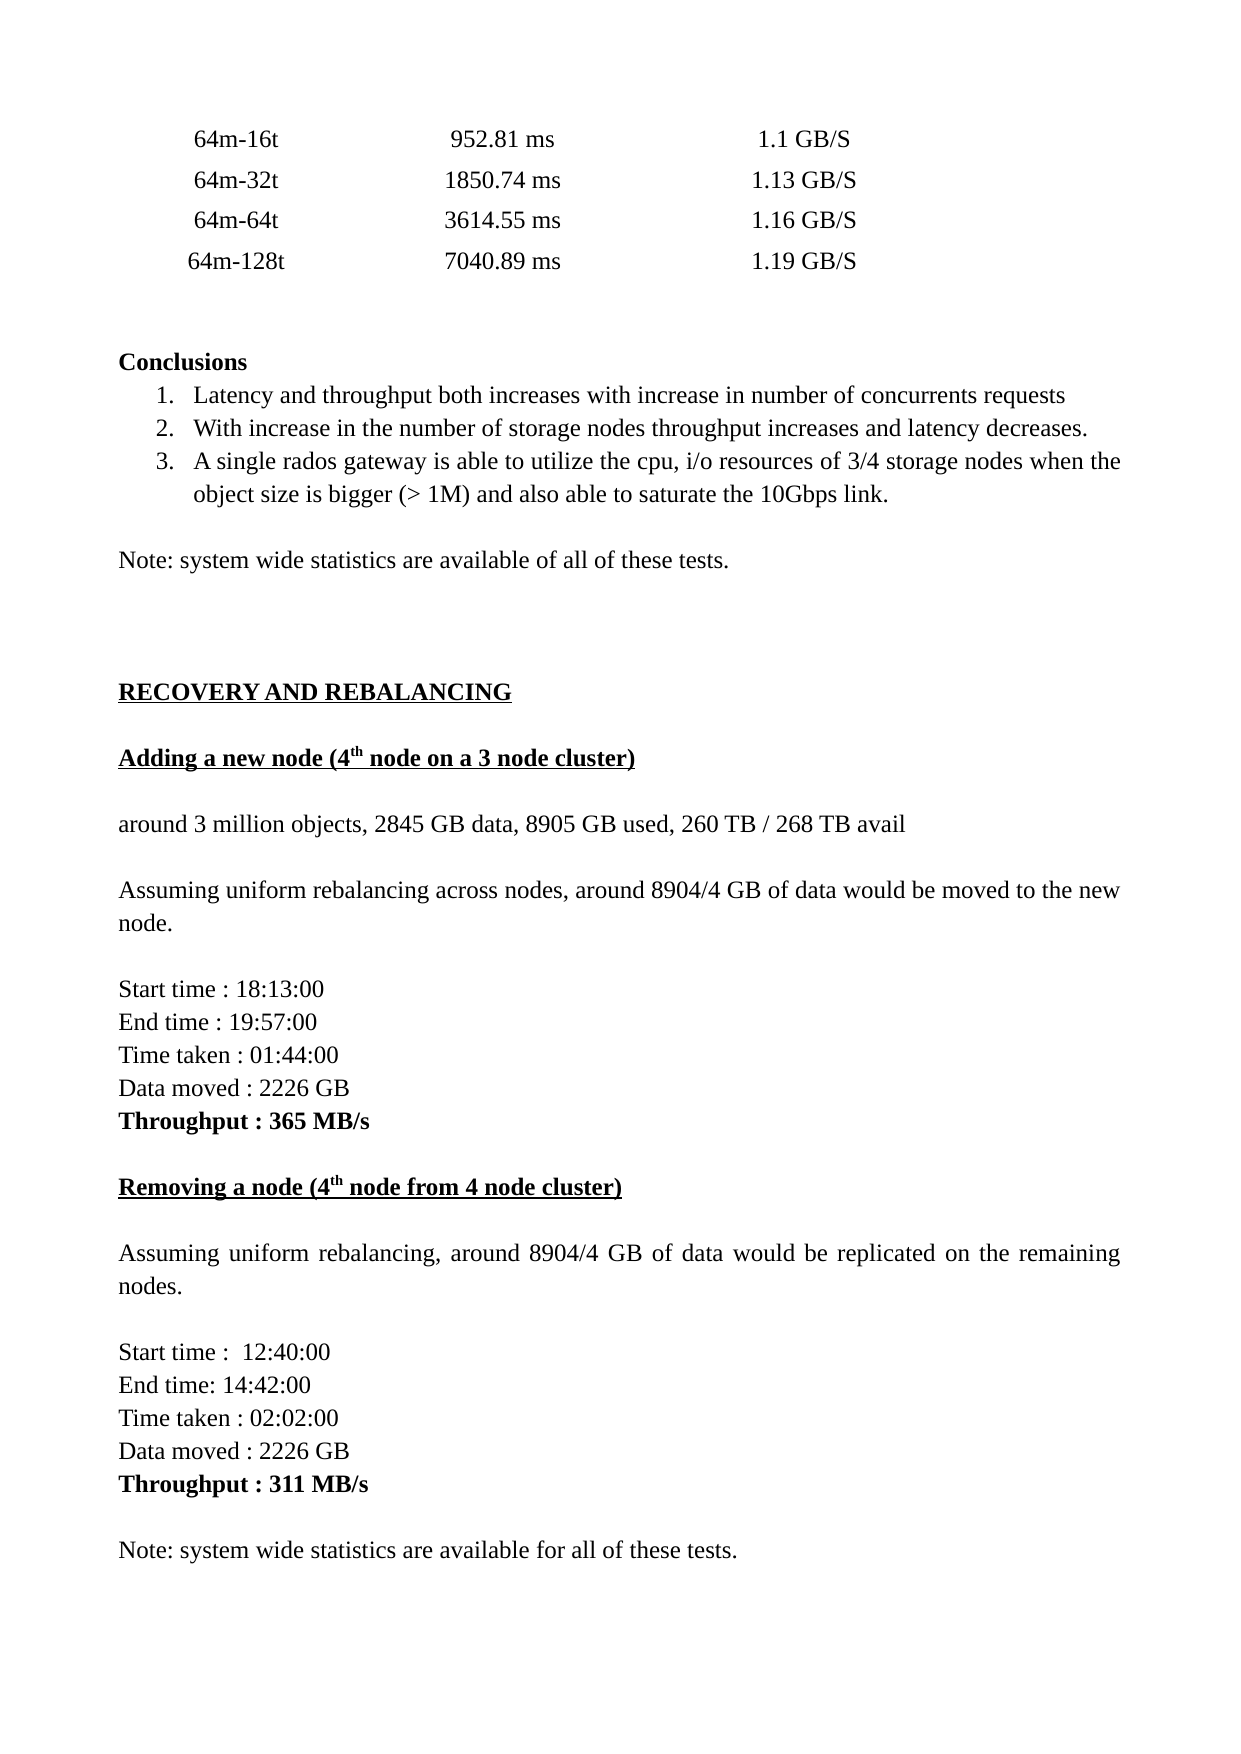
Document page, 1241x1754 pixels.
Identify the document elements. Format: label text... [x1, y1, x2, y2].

text Throughput : 311 MB/s [118, 1469, 1122, 1498]
table_cell 1.13 GB/S [656, 159, 958, 199]
table_cell 1850.74 ms [355, 159, 656, 199]
table_cell 64m-128t [124, 240, 355, 281]
table_cell 1.19 GB/S [656, 240, 958, 281]
text Data moved : 2226 GB [118, 1436, 1122, 1465]
table_cell 952.81 ms [355, 118, 656, 159]
table_cell 64m-64t [124, 199, 355, 240]
list With increase in the number of storage nodes throughput increases and latency decreases. [156, 413, 1122, 441]
text Start time : 18:13:00 [118, 974, 1122, 1003]
text Assuming uniform rebalancing, around 8904/4 GB of data would be replicated on the remaining nodes. [118, 1238, 1122, 1300]
text End time: 14:42:00 [118, 1370, 1122, 1399]
table_cell 1.16 GB/S [656, 199, 958, 240]
text Time taken : 02:02:00 [118, 1403, 1122, 1432]
text Note: system wide statistics are available of all of these tests. [118, 545, 1122, 573]
table_cell 1.1 GB/S [656, 118, 958, 159]
table_cell 3614.55 ms [355, 199, 656, 240]
table_cell 64m-16t [124, 118, 355, 159]
text around 3 million objects, 2845 GB data, 8905 GB used, 260 TB / 268 TB avail [118, 809, 1122, 838]
text Start time : 12:40:00 [118, 1337, 1122, 1366]
text Assuming uniform rebalancing across nodes, around 8904/4 GB of data would be moved to the new node. [118, 875, 1122, 937]
list A single rados gateway is able to utilize the cpu, i/o resources of 3/4 storage nodes when the object size is bigger (> 1M) and also able to saturate the 10Gbps link. [156, 446, 1122, 507]
text Throughput : 365 MB/s [118, 1106, 1122, 1135]
text Time taken : 01:44:00 [118, 1040, 1122, 1069]
text Note: system wide statistics are available for all of these tests. [118, 1535, 1122, 1564]
text Data moved : 2226 GB [118, 1073, 1122, 1102]
list Latency and throughput both increases with increase in number of concurrents requests [156, 380, 1122, 408]
text Adding a new node (4th node on a 3 node cluster) [118, 743, 1122, 772]
text Removing a node (4th node from 4 node cluster) [118, 1172, 1122, 1201]
table_cell 7040.89 ms [355, 240, 656, 281]
text Conclusions [118, 347, 1122, 375]
text RECOVERY AND REBALANCING [118, 677, 1122, 706]
text End time : 19:57:00 [118, 1007, 1122, 1036]
table_cell 64m-32t [124, 159, 355, 199]
